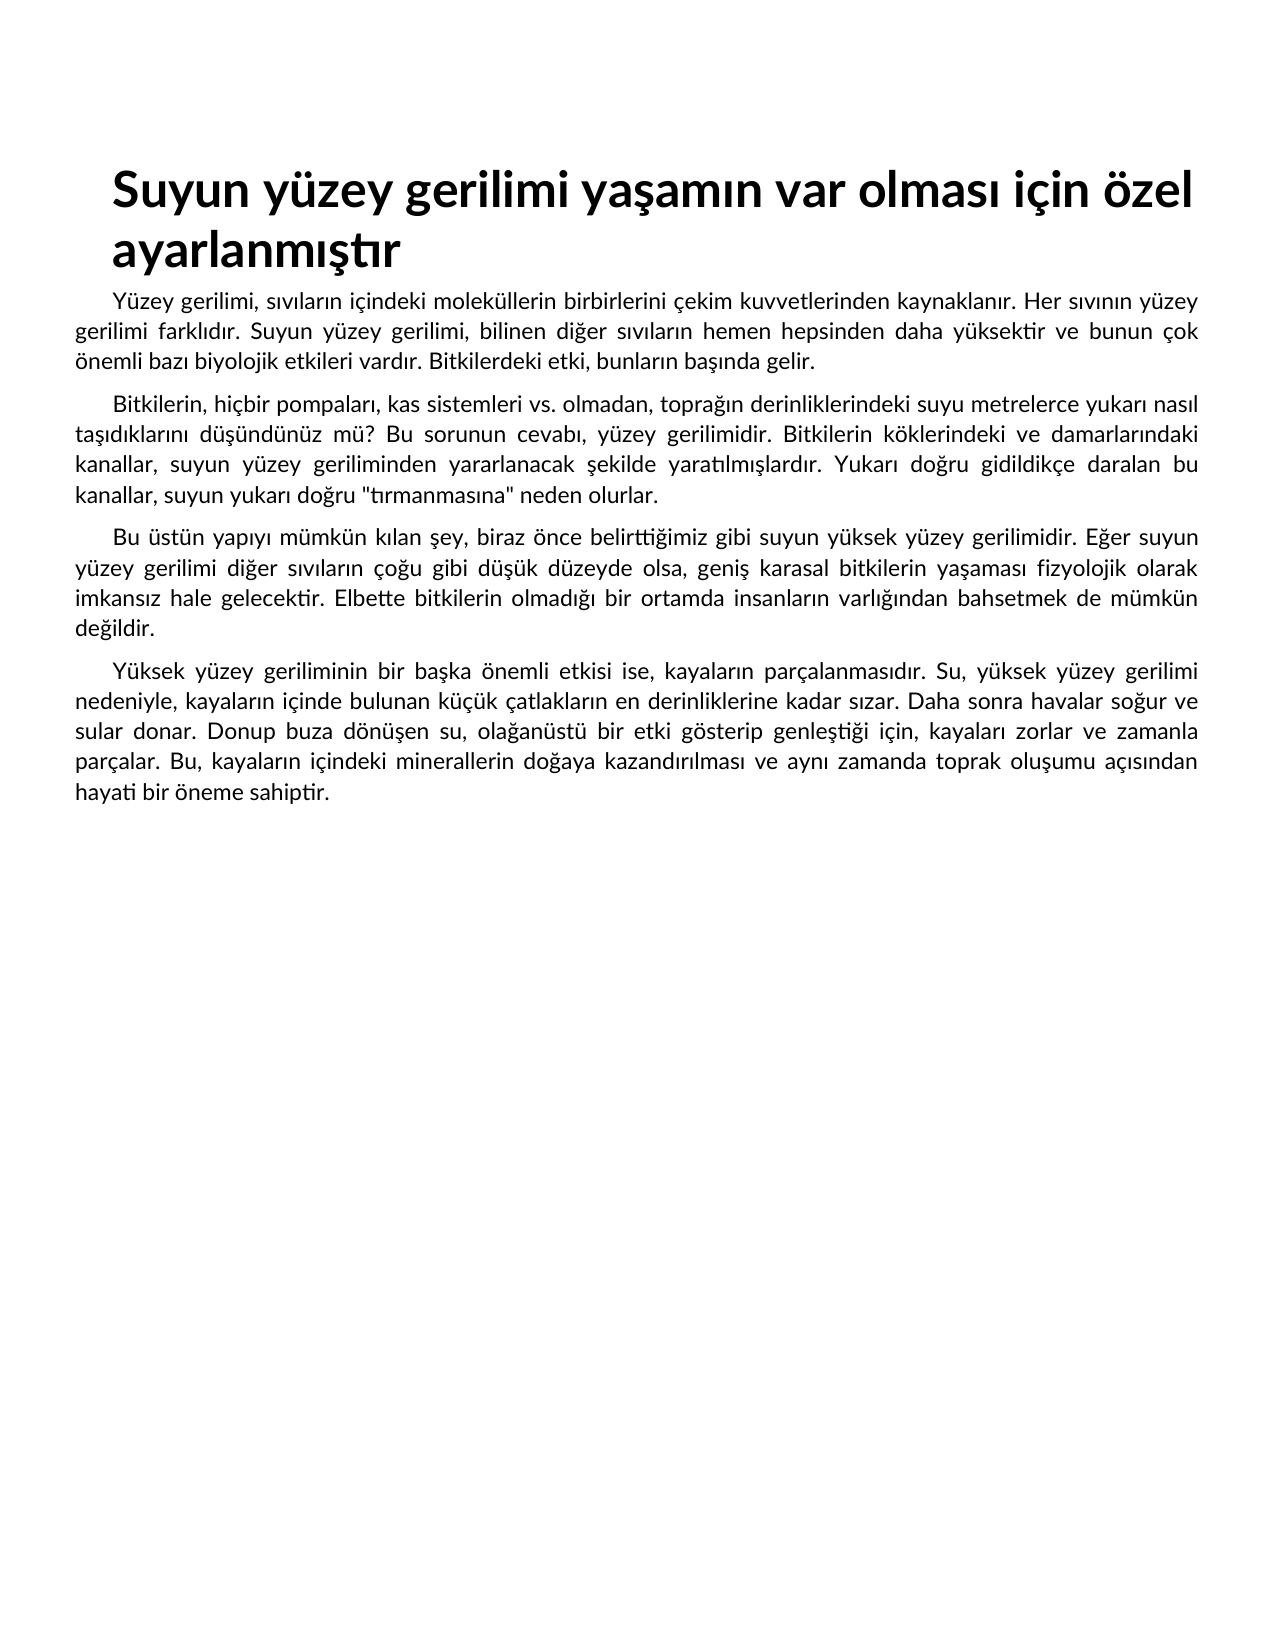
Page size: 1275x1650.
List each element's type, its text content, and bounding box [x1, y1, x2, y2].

text Yüzey gerilimi, sıvıların içindeki moleküllerin birbirlerini çekim kuvvetlerinden kaynaklanır. Her sıvının yüzey gerilimi farklıdır. Suyun yüzey gerilimi, bilinen diğer sıvıların hemen hepsinden daha yüksektir ve bunun çok önemli bazı biyolojik etkileri vardır. Bitkilerdeki etki, bunların başında gelir. [75, 287, 1200, 374]
text Yüksek yüzey geriliminin bir başka önemli etkisi ise, kayaların parçalanmasıdır. Su, yüksek yüzey gerilimi nedeniyle, kayaların içinde bulunan küçük çatlakların en derinliklerine kadar sızar. Daha sonra havalar soğur ve sular donar. Donup buza dönüşen su, olağanüstü bir etki gösterip genleştiği için, kayaları zorlar ve zamanla parçalar. Bu, kayaların içindeki minerallerin doğaya kazandırılması ve aynı zamanda toprak oluşumu açısından hayati bir öneme sahiptir. [75, 656, 1200, 805]
text Bu üstün yapıyı mümkün kılan şey, biraz önce belirttiğimiz gibi suyun yüksek yüzey gerilimidir. Eğer suyun yüzey gerilimi diğer sıvıların çoğu gibi düşük düzeyde olsa, geniş karasal bitkilerin yaşaması fizyolojik olarak imkansız hale gelecektir. Elbette bitkilerin olmadığı bir ortamda insanların varlığından bahsetmek de mümkün değildir. [75, 523, 1200, 641]
subtitle Suyun yüzey gerilimi yaşamın var olması için özel ayarlanmıştır [112, 158, 1200, 278]
text Bitkilerin, hiçbir pompaları, kas sistemleri vs. olmadan, toprağın derinliklerindeki suyu metrelerce yukarı nasıl taşıdıklarını düşündünüz mü? Bu sorunun cevabı, yüzey gerilimidir. Bitkilerin köklerindeki ve damarlarındaki kanallar, suyun yüzey geriliminden yararlanacak şekilde yaratılmışlardır. Yukarı doğru gidildikçe daralan bu kanallar, suyun yukarı doğru "tırmanmasına" neden olurlar. [75, 390, 1200, 508]
